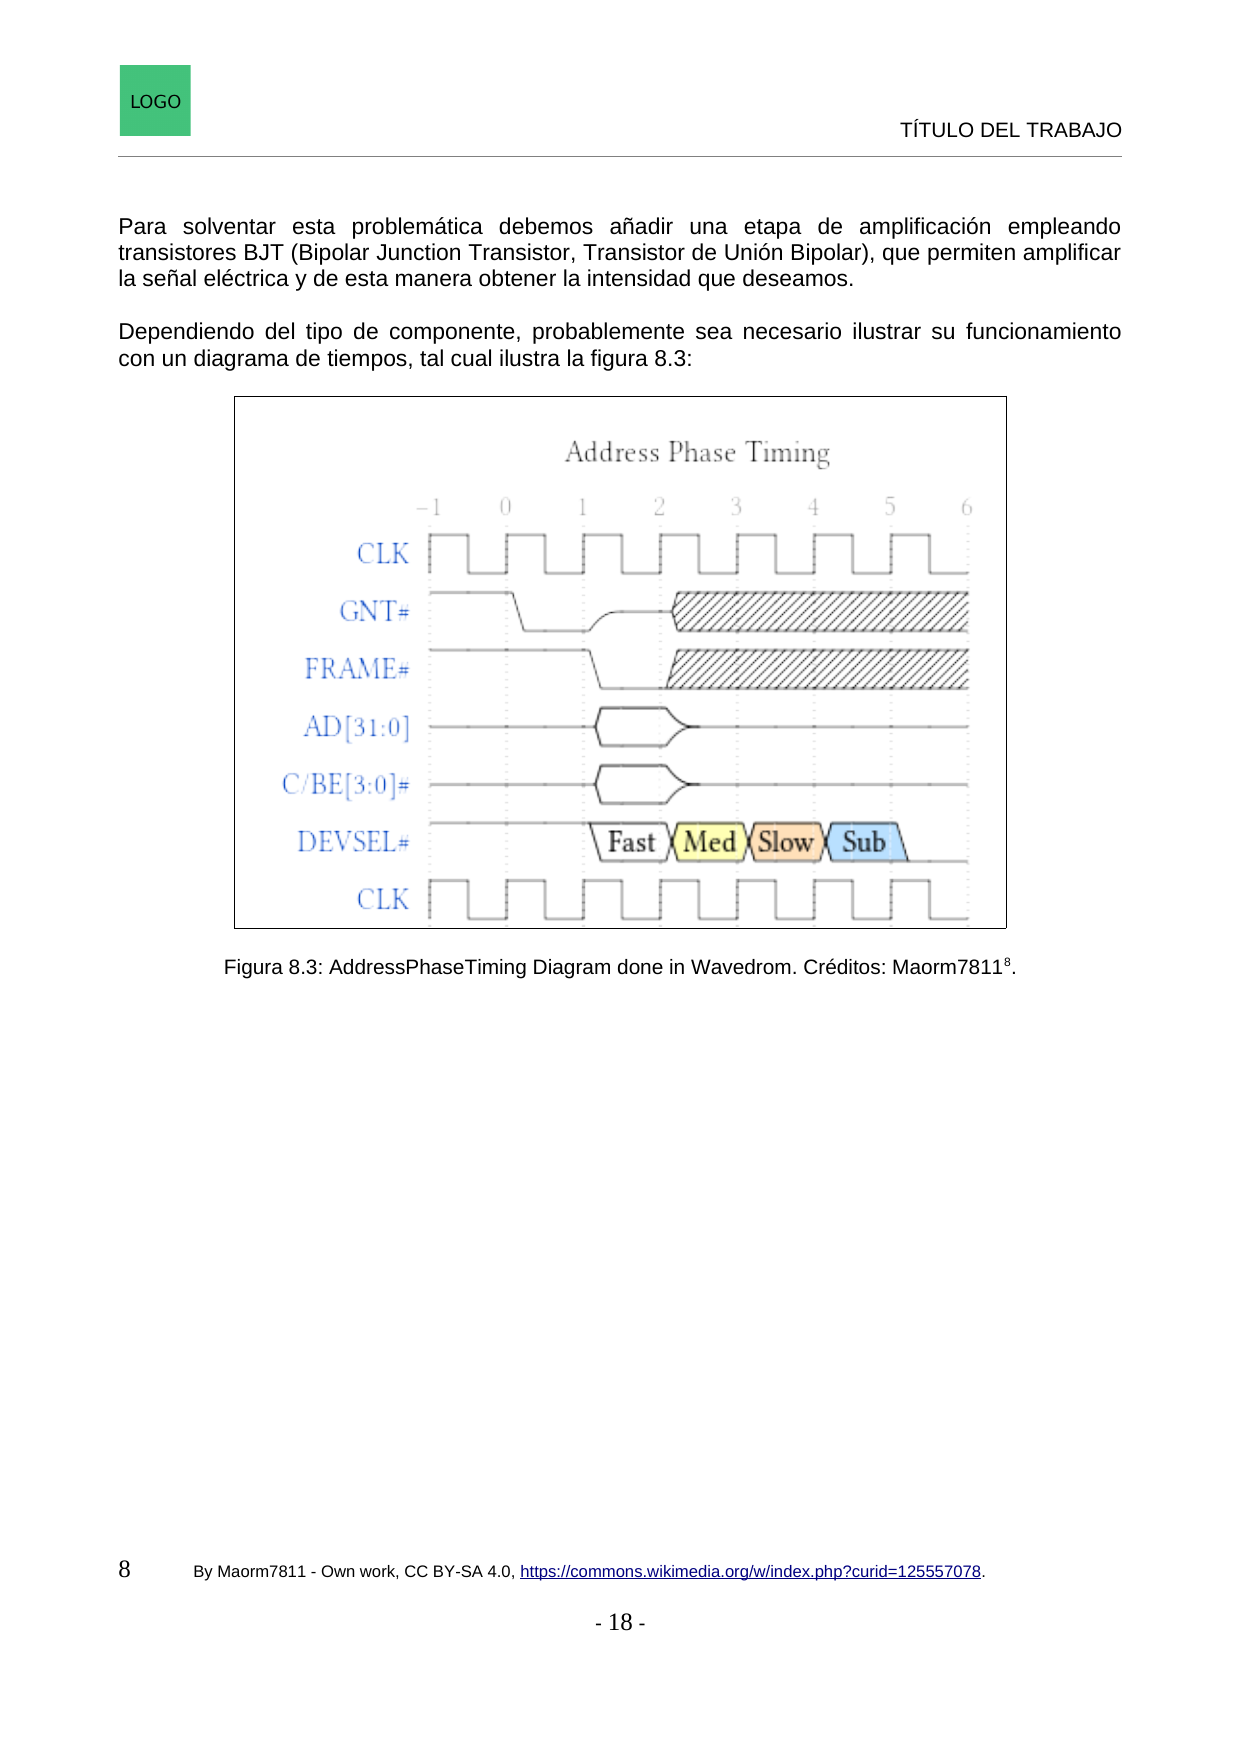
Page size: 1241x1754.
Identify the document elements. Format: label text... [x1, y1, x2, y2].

picture [236, 397, 1005, 927]
text By Maorm7811 - Own work, CC BY-SA 4.0, https://commons.wikimedia.org/w/index.php?curid=125557078. [118, 1554, 1122, 1582]
text Para solventar esta problemática debemos añadir una etapa de amplificación empleando transistores BJT (Bipolar Junction Transistor, Transistor de Unión Bipolar), que permiten amplificar la señal eléctrica y de esta manera obtener la intensidad que deseamos. [118, 213, 1122, 292]
picture [119, 65, 191, 136]
text Figura 8.3: AddressPhaseTiming Diagram done in Wavedrom. Créditos: Maorm7811. [118, 955, 1122, 979]
text Dependiendo del tipo de componente, probablemente sea necesario ilustrar su funcionamiento con un diagrama de tiempos, tal cual ilustra la figura 8.3: [118, 318, 1122, 371]
